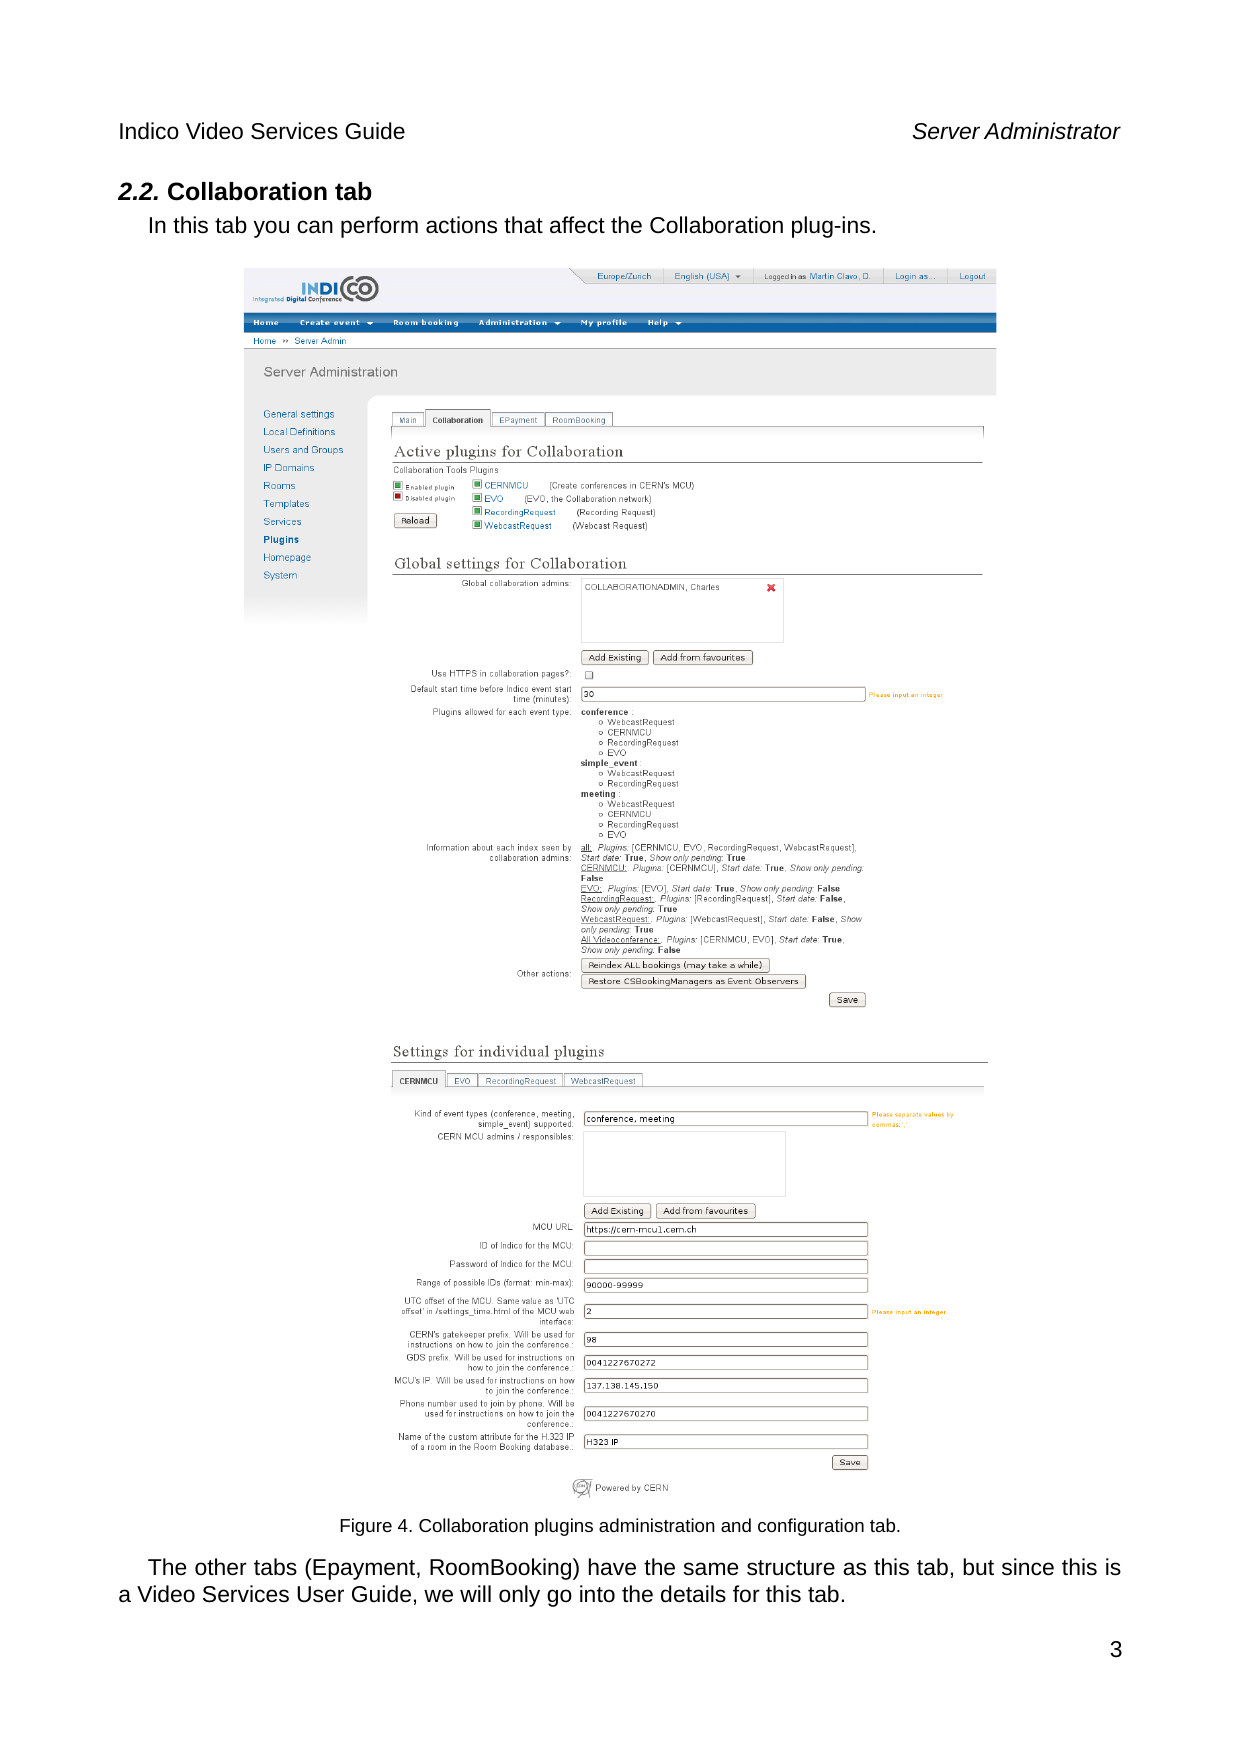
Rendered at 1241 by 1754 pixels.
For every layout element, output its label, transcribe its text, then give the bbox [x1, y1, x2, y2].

subtitle 2.2. Collaboration tab [118, 177, 1122, 206]
text The other tabs (Epayment, RoomBooking) have the same structure as this tab, but since this is a Video Services User Guide, we will only go into the details for this tab. [118, 1554, 1122, 1607]
picture [243, 268, 997, 1504]
title Figure 4. Collaboration plugins administration and configuration tab. [118, 1515, 1122, 1537]
text In this tab you can perform actions that affect the Collaboration plug-ins. [118, 212, 1122, 238]
